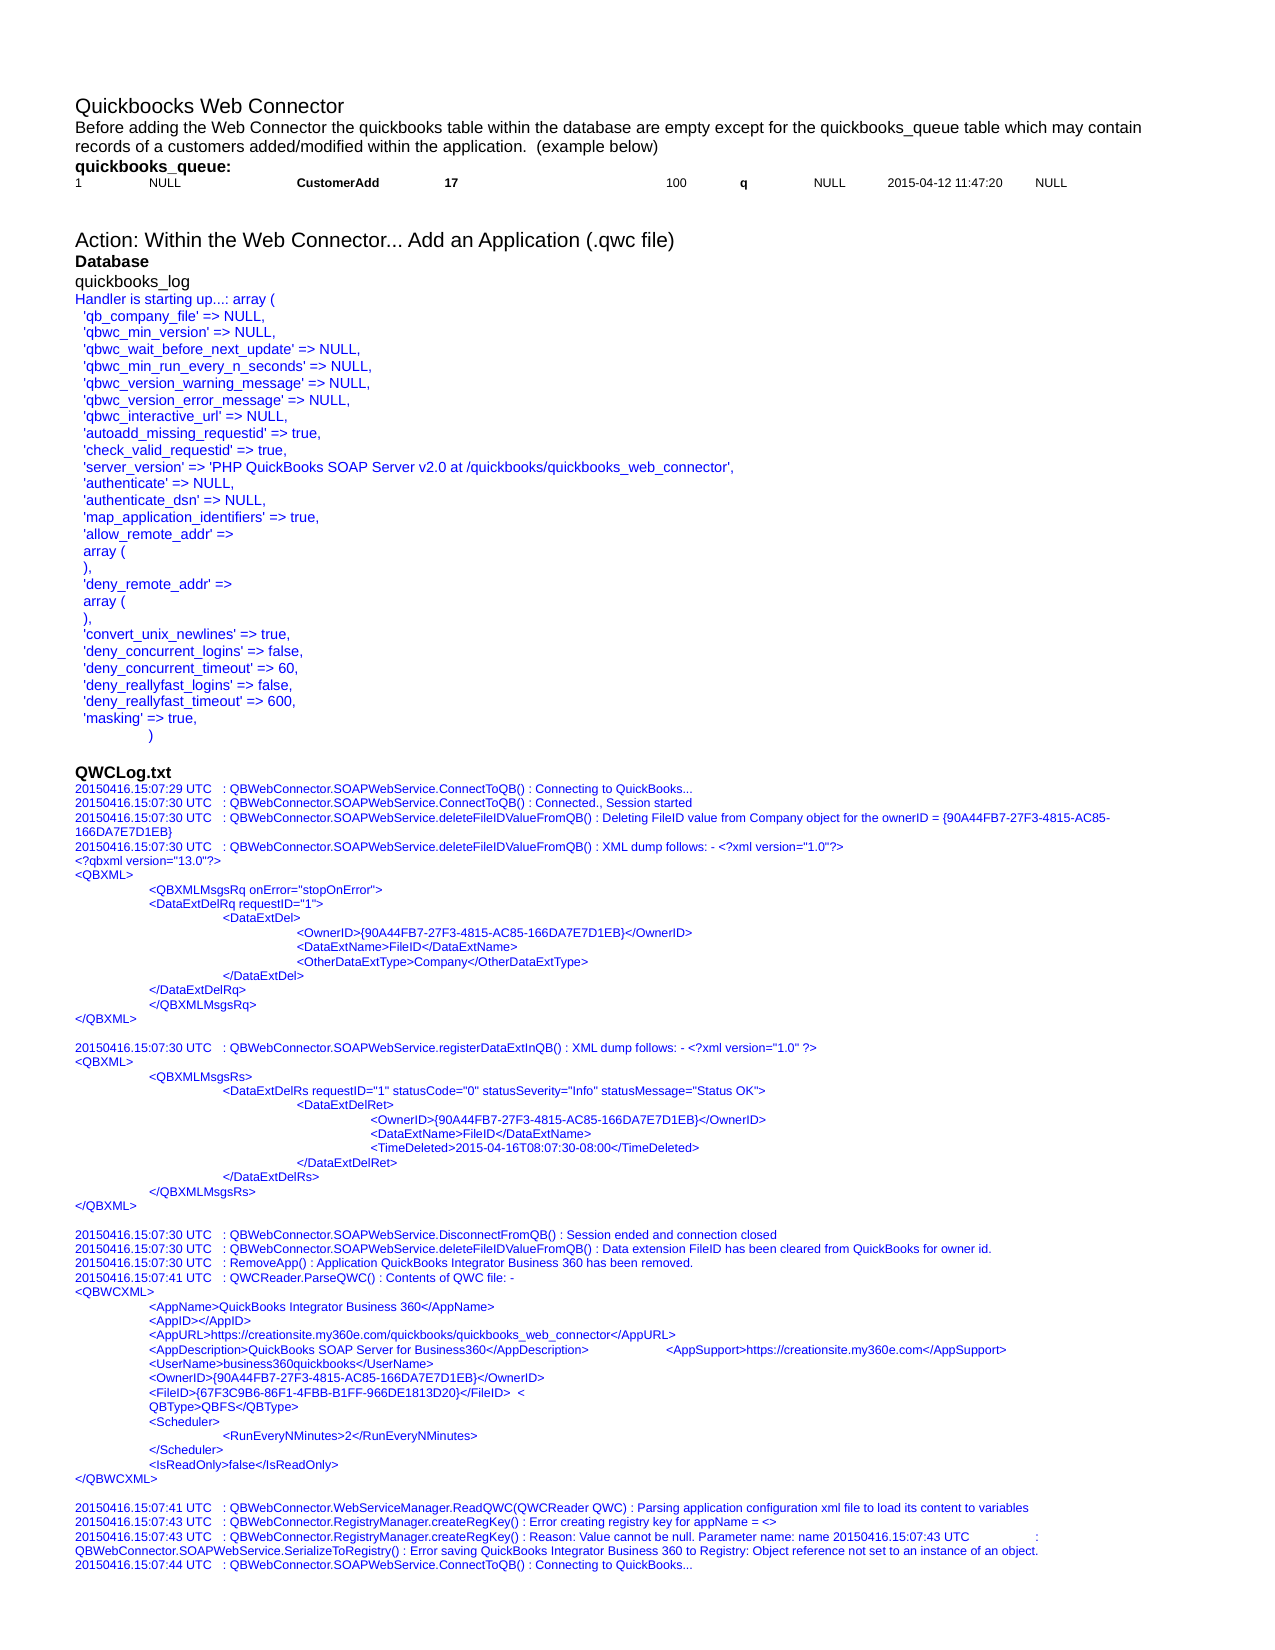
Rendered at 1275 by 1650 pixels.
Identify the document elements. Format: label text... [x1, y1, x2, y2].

text <QBXMLMsgsRq onError="stopOnError"> [75, 882, 1201, 897]
text ), [75, 609, 1201, 626]
text 'check_valid_requestid' => true, [75, 442, 1201, 458]
text 'deny_concurrent_logins' => false, [75, 643, 1201, 659]
text array ( [75, 542, 1201, 559]
text <RunEveryNMinutes>2</RunEveryNMinutes> [75, 1429, 1201, 1443]
text 'qbwc_interactive_url' => NULL, [75, 408, 1201, 425]
text 20150416.15:07:43 UTC : QBWebConnector.RegistryManager.createRegKey() : Error creating registry key for appName = <> [75, 1515, 1201, 1529]
text <AppID></AppID> [75, 1314, 1201, 1328]
text </DataExtDel> [75, 969, 1201, 983]
text </Scheduler> [75, 1443, 1201, 1457]
text 'allow_remote_addr' => [75, 525, 1201, 542]
text 'autoadd_missing_requestid' => true, [75, 425, 1201, 442]
text 'qbwc_version_warning_message' => NULL, [75, 374, 1201, 391]
text 20150416.15:07:29 UTC : QBWebConnector.SOAPWebService.ConnectToQB() : Connecting to QuickBooks... [75, 782, 1201, 796]
text 'deny_remote_addr' => [75, 576, 1201, 592]
text 1 NULL CustomerAdd 17 100 q NULL 2015-04-12 11:47:20 NULL [75, 176, 1201, 190]
text </QBXML> [75, 1199, 1201, 1213]
text 'map_application_identifiers' => true, [75, 509, 1201, 525]
text 20150416.15:07:44 UTC : QBWebConnector.SOAPWebService.ConnectToQB() : Connecting to QuickBooks... [75, 1558, 1201, 1572]
text <OtherDataExtType>Company</OtherDataExtType> [75, 954, 1201, 969]
text <DataExtName>FileID</DataExtName> [75, 1127, 1201, 1141]
text <QBWCXML> [75, 1285, 1201, 1299]
text 20150416.15:07:30 UTC : QBWebConnector.SOAPWebService.DisconnectFromQB() : Session ended and connection closed [75, 1227, 1201, 1242]
text 20150416.15:07:30 UTC : QBWebConnector.SOAPWebService.ConnectToQB() : Connected., Session started [75, 796, 1201, 811]
text </QBXMLMsgsRq> [75, 997, 1201, 1012]
text 20150416.15:07:41 UTC : QBWebConnector.WebServiceManager.ReadQWC(QWCReader QWC) : Parsing application configuration xml file to load its content to variables [75, 1501, 1201, 1515]
text <UserName>business360quickbooks</UserName> [75, 1357, 1201, 1371]
text <TimeDeleted>2015-04-16T08:07:30-08:00</TimeDeleted> [75, 1141, 1201, 1156]
text 'authenticate' => NULL, [75, 475, 1201, 492]
text <AppName>QuickBooks Integrator Business 360</AppName> [75, 1299, 1201, 1314]
text 'deny_concurrent_timeout' => 60, [75, 659, 1201, 676]
text ) [148, 727, 1201, 743]
text 20150416.15:07:30 UTC : QBWebConnector.SOAPWebService.registerDataExtInQB() : XML dump follows: - <?xml version="1.0" ?> [75, 1041, 1201, 1055]
text <QBXML> [75, 1055, 1201, 1069]
text 20150416.15:07:41 UTC : QWCReader.ParseQWC() : Contents of QWC file: - [75, 1271, 1201, 1285]
text <QBXML> [75, 868, 1201, 882]
text 'qbwc_min_version' => NULL, [75, 324, 1201, 341]
text 20150416.15:07:30 UTC : QBWebConnector.SOAPWebService.deleteFileIDValueFromQB() : XML dump follows: - <?xml version="1.0"?> [75, 839, 1201, 854]
text 'qb_company_file' => NULL, [75, 307, 1201, 324]
text ), [75, 559, 1201, 576]
text <QBXMLMsgsRs> [75, 1069, 1201, 1084]
text 'deny_reallyfast_logins' => false, [75, 676, 1201, 693]
text array ( [75, 592, 1201, 609]
text <OwnerID>{90A44FB7-27F3-4815-AC85-166DA7E7D1EB}</OwnerID> [75, 926, 1201, 940]
text <OwnerID>{90A44FB7-27F3-4815-AC85-166DA7E7D1EB}</OwnerID> [75, 1371, 1201, 1386]
text <DataExtDelRet> [75, 1098, 1201, 1112]
text </DataExtDelRq> [75, 983, 1201, 997]
text Database [75, 252, 1201, 271]
text Before adding the Web Connector the quickbooks table within the database are empty except for the quickbooks_queue table which may contain records of a customers added/modified within the application. (example below) [75, 118, 1201, 156]
text <DataExtName>FileID</DataExtName> [75, 940, 1201, 954]
text 20150416.15:07:30 UTC : QBWebConnector.SOAPWebService.deleteFileIDValueFromQB() : Data extension FileID has been cleared from QuickBooks for owner id. [75, 1242, 1201, 1256]
text <FileID>{67F3C9B6-86F1-4FBB-B1FF-966DE1813D20}</FileID> < [75, 1386, 1201, 1400]
text </DataExtDelRet> [75, 1156, 1201, 1170]
text </DataExtDelRs> [75, 1170, 1201, 1184]
text 'convert_unix_newlines' => true, [75, 626, 1201, 643]
text <AppDescription>QuickBooks SOAP Server for Business360</AppDescription> <AppSupport>https://creationsite.my360e.com</AppSupport> [75, 1342, 1201, 1357]
text 'deny_reallyfast_timeout' => 600, [75, 693, 1201, 710]
text 'qbwc_version_error_message' => NULL, [75, 391, 1201, 408]
text </QBXML> [75, 1012, 1201, 1026]
text <DataExtDel> [75, 911, 1201, 926]
text <DataExtDelRs requestID="1" statusCode="0" statusSeverity="Info" statusMessage="Status OK"> [75, 1084, 1201, 1098]
text </QBWCXML> [75, 1472, 1201, 1486]
text 'qbwc_wait_before_next_update' => NULL, [75, 341, 1201, 358]
text 20150416.15:07:30 UTC : QBWebConnector.SOAPWebService.deleteFileIDValueFromQB() : Deleting FileID value from Company object for the ownerID = {90A44FB7-27F3-4815-AC85-166DA7E7D1EB} [75, 811, 1201, 839]
text <Scheduler> [75, 1414, 1201, 1429]
text quickbooks_log [75, 271, 1201, 291]
text QBType>QBFS</QBType> [75, 1400, 1201, 1414]
text </QBXMLMsgsRs> [75, 1184, 1201, 1199]
text <IsReadOnly>false</IsReadOnly> [75, 1457, 1201, 1472]
text Action: Within the Web Connector... Add an Application (.qwc file) [75, 228, 1201, 252]
text QWCLog.txt [75, 763, 1201, 782]
text 'server_version' => 'PHP QuickBooks SOAP Server v2.0 at /quickbooks/quickbooks_web_connector', [75, 458, 1201, 475]
text <DataExtDelRq requestID="1"> [75, 897, 1201, 911]
text <?qbxml version="13.0"?> [75, 854, 1201, 868]
text quickbooks_queue: [75, 156, 1201, 176]
text <AppURL>https://creationsite.my360e.com/quickbooks/quickbooks_web_connector</AppURL> [75, 1328, 1201, 1342]
text Handler is starting up...: array ( [75, 291, 1201, 307]
text 'qbwc_min_run_every_n_seconds' => NULL, [75, 358, 1201, 374]
text Quickboocks Web Connector [75, 94, 1201, 118]
text 'authenticate_dsn' => NULL, [75, 492, 1201, 509]
text 'masking' => true, [75, 710, 1201, 727]
text 20150416.15:07:30 UTC : RemoveApp() : Application QuickBooks Integrator Business 360 has been removed. [75, 1256, 1201, 1271]
text <OwnerID>{90A44FB7-27F3-4815-AC85-166DA7E7D1EB}</OwnerID> [75, 1112, 1201, 1127]
text 20150416.15:07:43 UTC : QBWebConnector.RegistryManager.createRegKey() : Reason: Value cannot be null. Parameter name: name 20150416.15:07:43 UTC : QBWebConnector.SOAPWebService.SerializeToRegistry() : Error saving QuickBooks Integrator Business 360 to Registry: Object reference not set to an instance of an object. [75, 1529, 1201, 1558]
